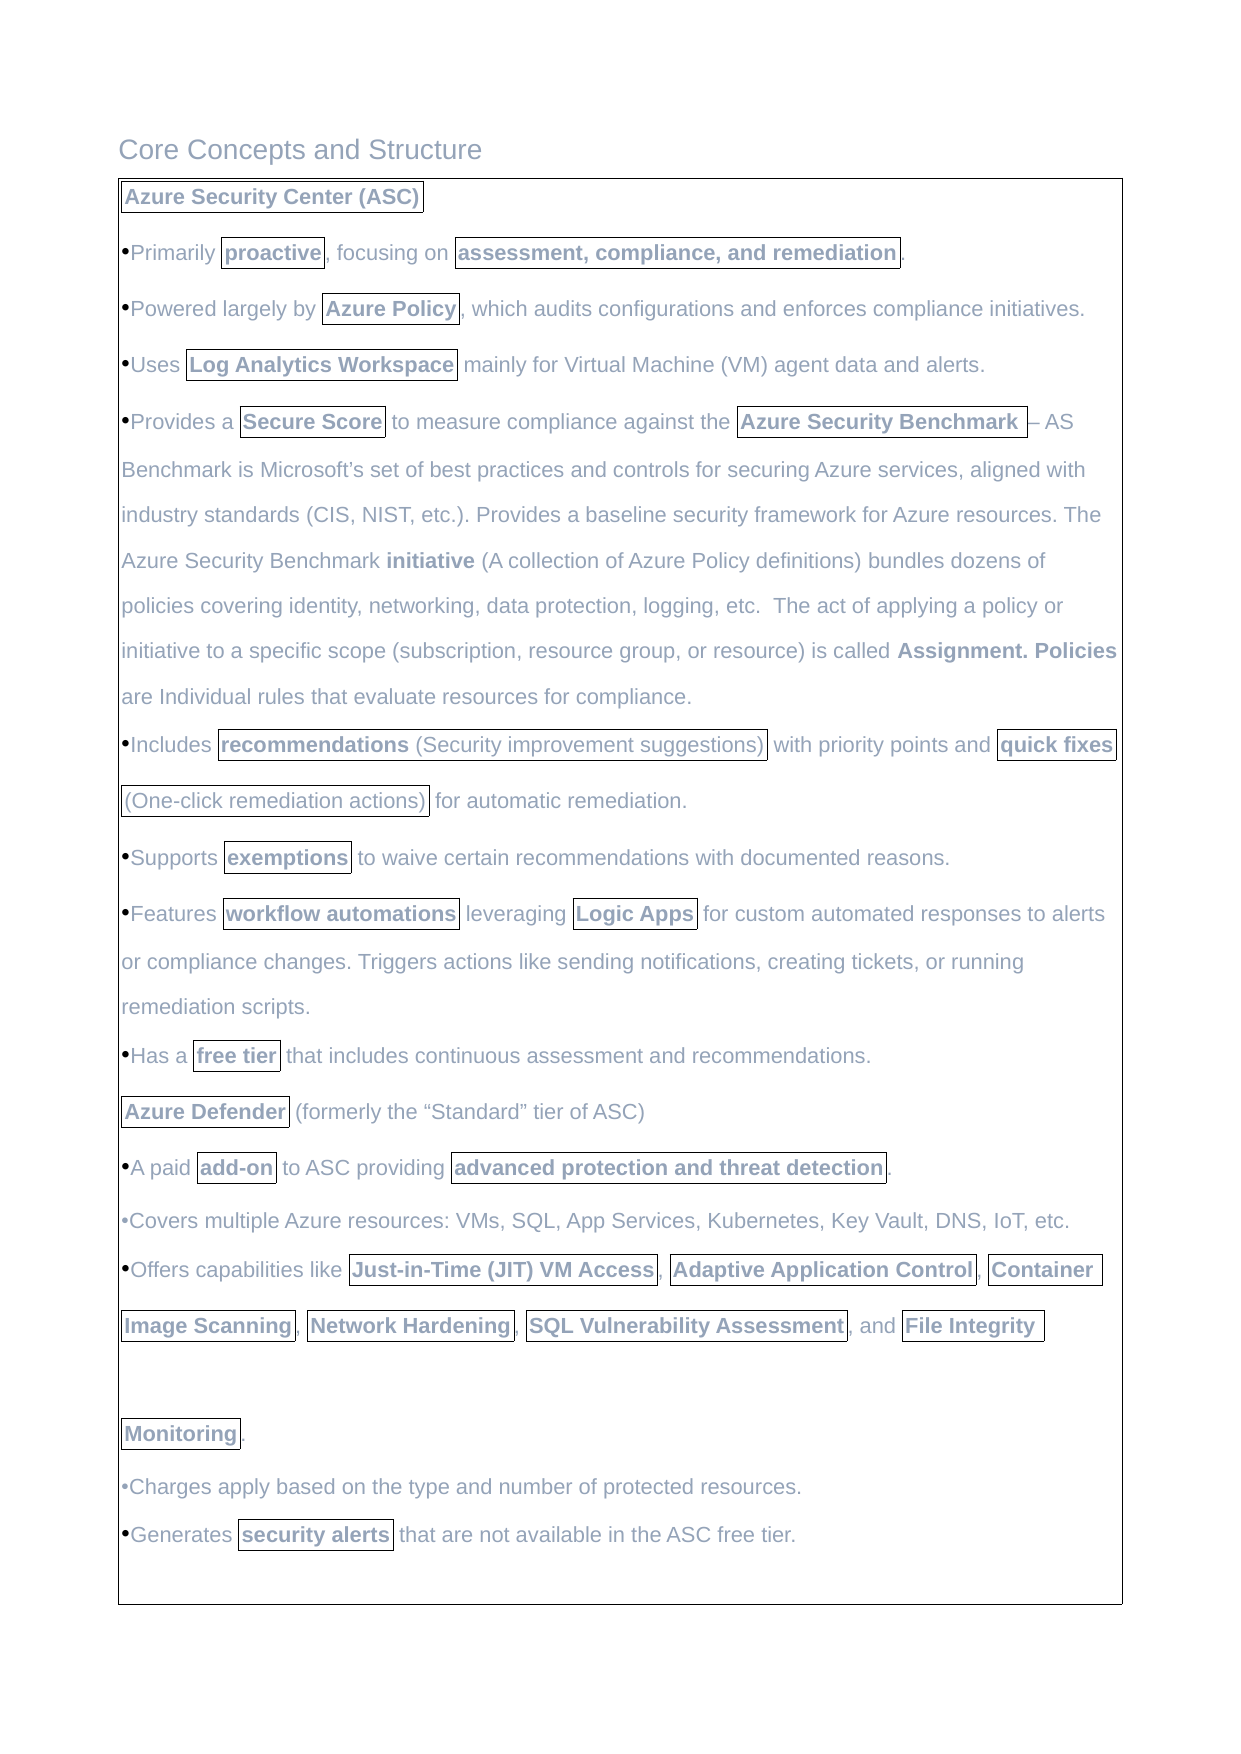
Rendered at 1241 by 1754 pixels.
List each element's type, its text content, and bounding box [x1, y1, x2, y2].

list Offers capabilities like Just-in-Time (JIT) VM Access, Adaptive Application Control, Container Image Scanning, Network Hardening, SQL Vulnerability Assessment, and File Integrity [119, 1251, 1122, 1341]
list Powered largely by Azure Policy, which audits configurations and enforces compliance initiatives. [119, 290, 1122, 324]
list Supports exemptions to waive certain recommendations with documented reasons. [119, 838, 1122, 873]
list A paid add-on to ASC providing advanced protection and threat detection. [119, 1149, 1122, 1183]
list Charges apply based on the type and number of protected resources. [119, 1471, 1122, 1499]
list Has a free tier that includes continuous assessment and recommendations. [119, 1037, 1122, 1071]
list Azure Defender (formerly the “Standard” tier of ASC) [119, 1093, 1122, 1127]
list Includes recommendations (Security improvement suggestions) with priority points and quick fixes (One‑click remediation actions) for automatic remediation. [119, 726, 1122, 816]
list Azure Security Center (ASC) [119, 179, 1122, 212]
subtitle Core Concepts and Structure [118, 133, 1122, 165]
list Provides a Secure Score to measure compliance against the Azure Security Benchmark – AS Benchmark is Microsoft’s set of best practices and controls for securing Azure services, aligned with industry standards (CIS, NIST, etc.). Provides a baseline security framework for Azure resources. The Azure Security Benchmark initiative (A collection of Azure Policy definitions) bundles dozens of policies covering identity, networking, data protection, logging, etc. The act of applying a policy or initiative to a specific scope (subscription, resource group, or resource) is called Assignment. Policies are Individual rules that evaluate resources for compliance. [119, 403, 1122, 709]
list Monitoring. [119, 1415, 1122, 1449]
list Primarily proactive, focusing on assessment, compliance, and remediation. [119, 234, 1122, 268]
list Uses Log Analytics Workspace mainly for Virtual Machine (VM) agent data and alerts. [119, 346, 1122, 381]
list Generates security alerts that are not available in the ASC free tier. [119, 1516, 1122, 1551]
list Covers multiple Azure resources: VMs, SQL, App Services, Kubernetes, Key Vault, DNS, IoT, etc. [119, 1205, 1122, 1233]
list Features workflow automations leveraging Logic Apps for custom automated responses to alerts or compliance changes. Triggers actions like sending notifications, creating tickets, or running remediation scripts. [119, 894, 1122, 1019]
